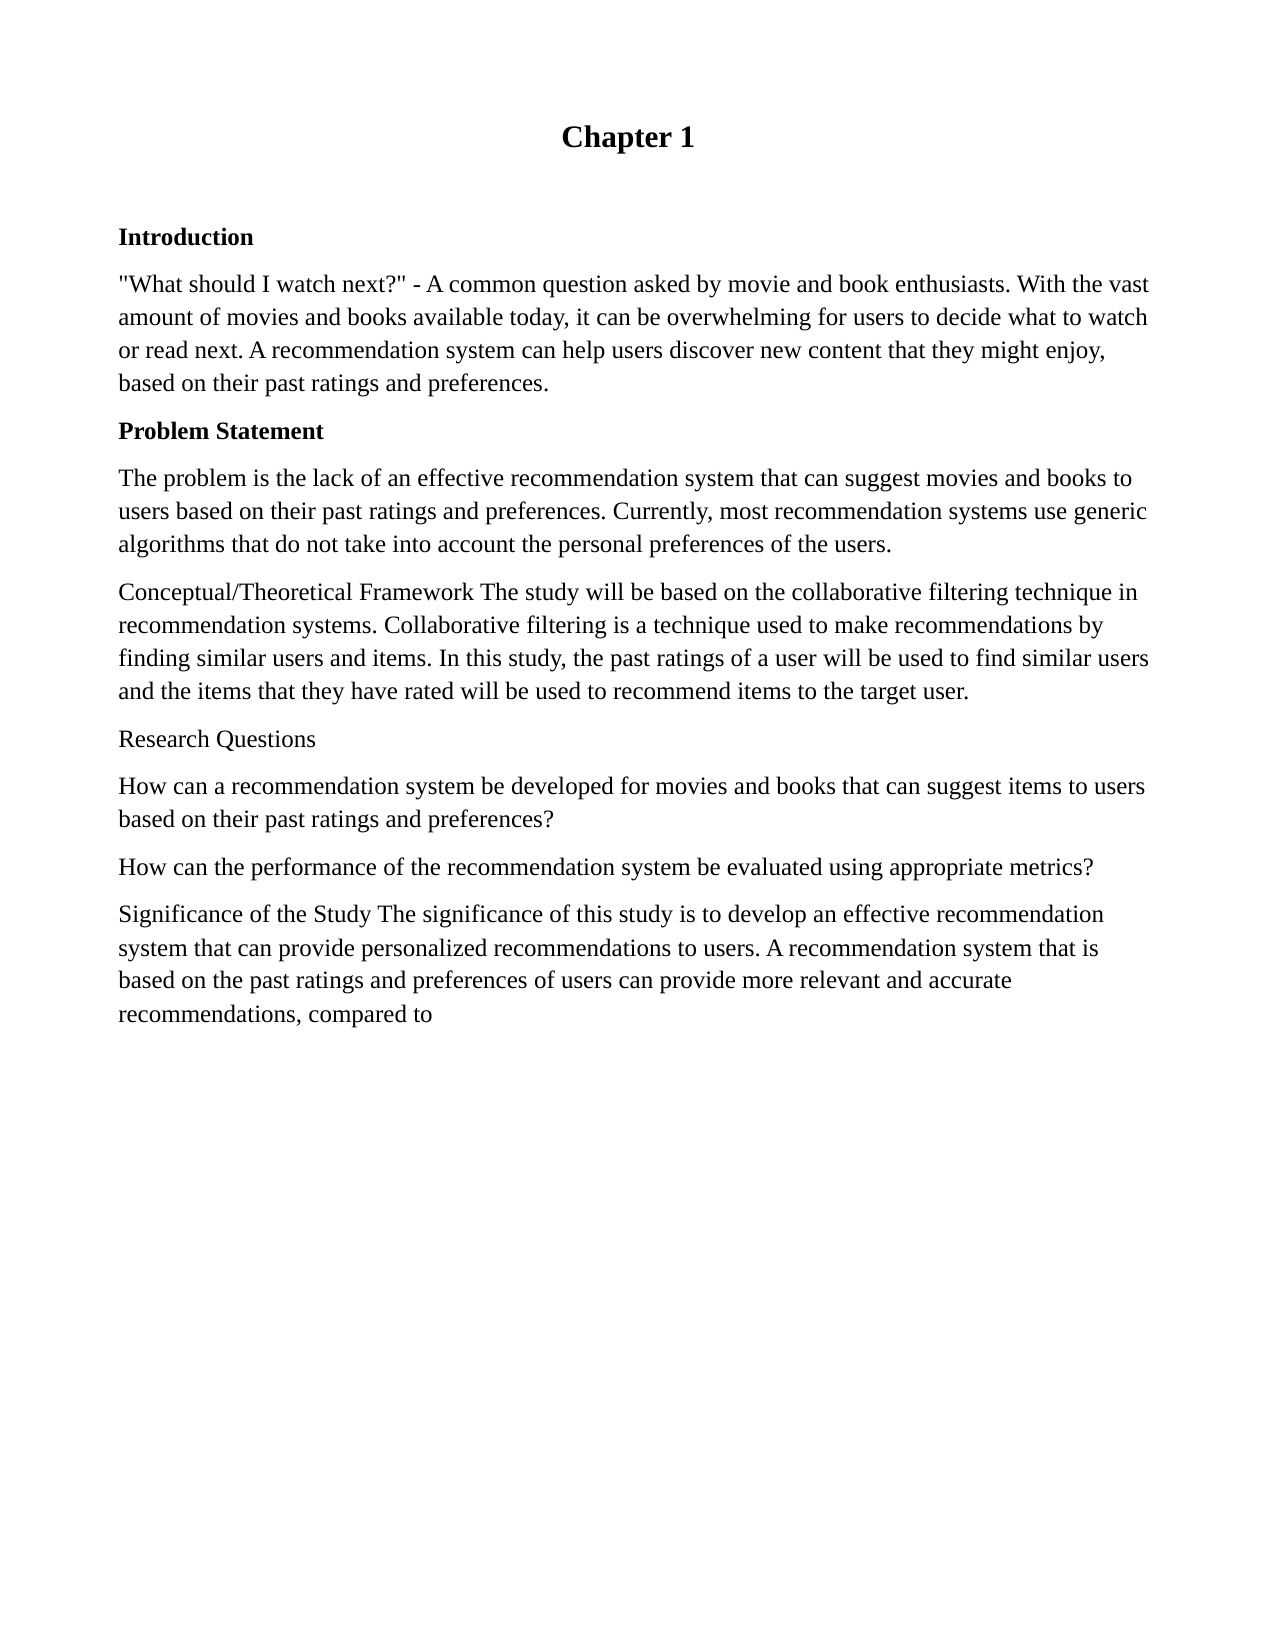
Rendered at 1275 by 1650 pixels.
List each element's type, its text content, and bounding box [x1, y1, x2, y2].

text The problem is the lack of an effective recommendation system that can suggest movies and books to users based on their past ratings and preferences. Currently, most recommendation systems use generic algorithms that do not take into account the personal preferences of the users. [118, 463, 1157, 558]
text Conceptual/Theoretical Framework The study will be based on the collaborative filtering technique in recommendation systems. Collaborative filtering is a technique used to make recommendations by finding similar users and items. In this study, the past ratings of a user will be used to find similar users and the items that they have rated will be used to recommend items to the target user. [118, 577, 1157, 705]
text Significance of the Study The significance of this study is to develop an effective recommendation system that can provide personalized recommendations to users. A recommendation system that is based on the past ratings and preferences of users can provide more relevant and accurate recommendations, compared to [118, 899, 1157, 1027]
text Chapter 1 [118, 118, 1157, 154]
text Research Questions [118, 724, 1157, 752]
text How can a recommendation system be developed for movies and books that can suggest items to users based on their past ratings and preferences? [118, 771, 1157, 833]
text How can the performance of the recommendation system be evaluated using appropriate metrics? [118, 852, 1157, 881]
text Problem Statement [118, 416, 1157, 444]
text "What should I watch next?" - A common question asked by movie and book enthusiasts. With the vast amount of movies and books available today, it can be overwhelming for users to decide what to watch or read next. A recommendation system can help users discover new content that they might enjoy, based on their past ratings and preferences. [118, 269, 1157, 397]
text Introduction [118, 222, 1157, 250]
